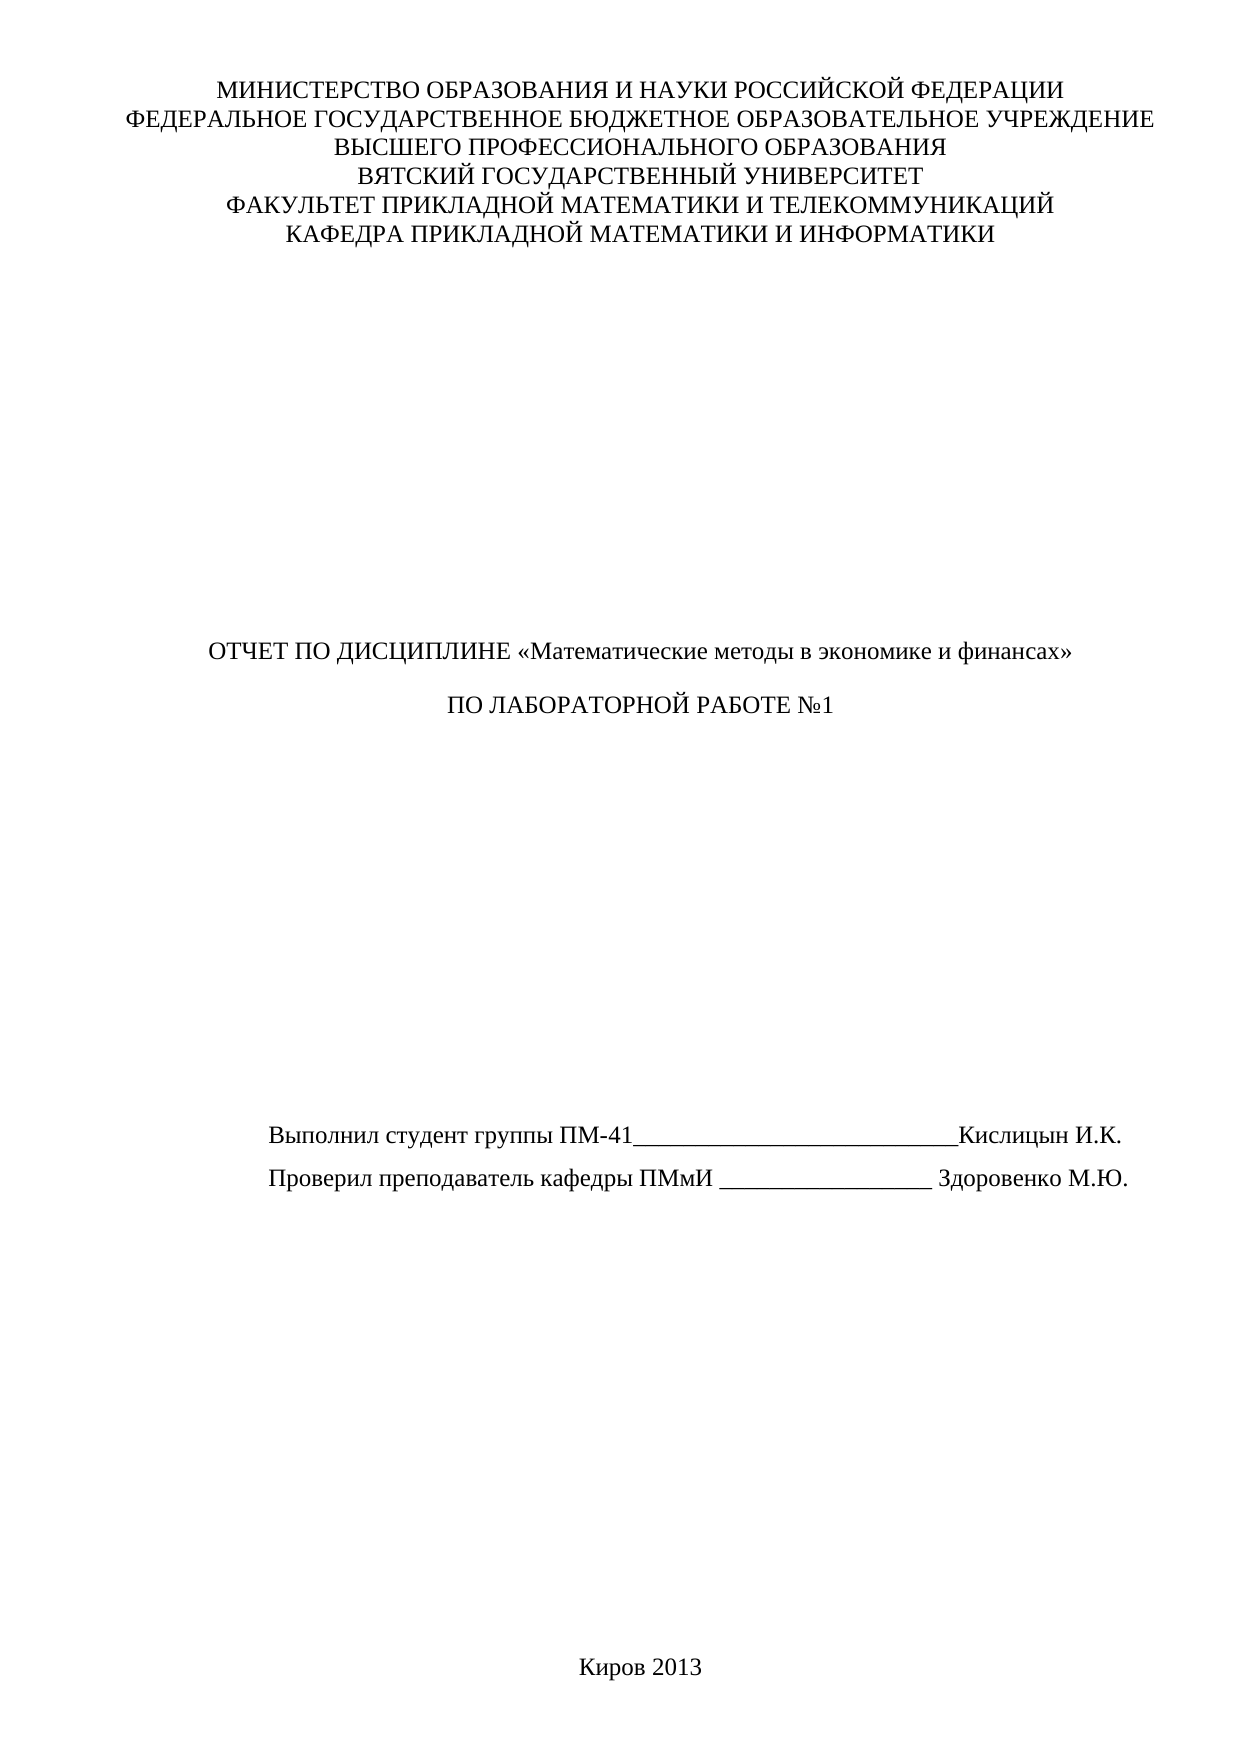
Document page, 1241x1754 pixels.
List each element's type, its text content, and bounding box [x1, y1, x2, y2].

text КАФЕДРА ПРИКЛАДНОЙ МАТЕМАТИКИ И ИНФОРМАТИКИ [118, 219, 1162, 247]
text Министерство образования и науки РОССИЙСКОЙ ФЕДЕРАЦИИ [118, 75, 1162, 104]
text ПО ЛАБОРАТОРНОЙ РАБОТЕ №1 [118, 690, 1162, 719]
text ВЫСШЕГО ПРОФЕССИОНАЛЬНОГО ОБРАЗОВАНИЯ [118, 132, 1162, 161]
text Выполнил студент группы ПМ-41__________________________Кислицын И.К. [268, 1120, 1162, 1149]
text ВЯТСКИЙ ГОСУДАРСТВЕННЫЙ УНИВЕРСИТЕТ [118, 161, 1162, 190]
text ОТЧЕТ ПО ДИСЦИПЛИНЕ «Математические методы в экономике и финансах» [118, 636, 1162, 665]
text ФЕДЕРАЛЬНОЕ ГОСУДАРСТВЕННОЕ БЮДЖЕТНОЕ ОБРАЗОВАТЕЛЬНОЕ УЧРЕЖДЕНИЕ [118, 104, 1162, 132]
text Киров 2013 [118, 1652, 1162, 1681]
text ФАКУЛЬТЕТ ПРИКЛАДНОЙ МАТЕМАТИКИ И ТЕЛЕКОММУНИКАЦИЙ [118, 190, 1162, 219]
text Проверил преподаватель кафедры ПМмИ _________________ Здоровенко М.Ю. [268, 1163, 1162, 1192]
